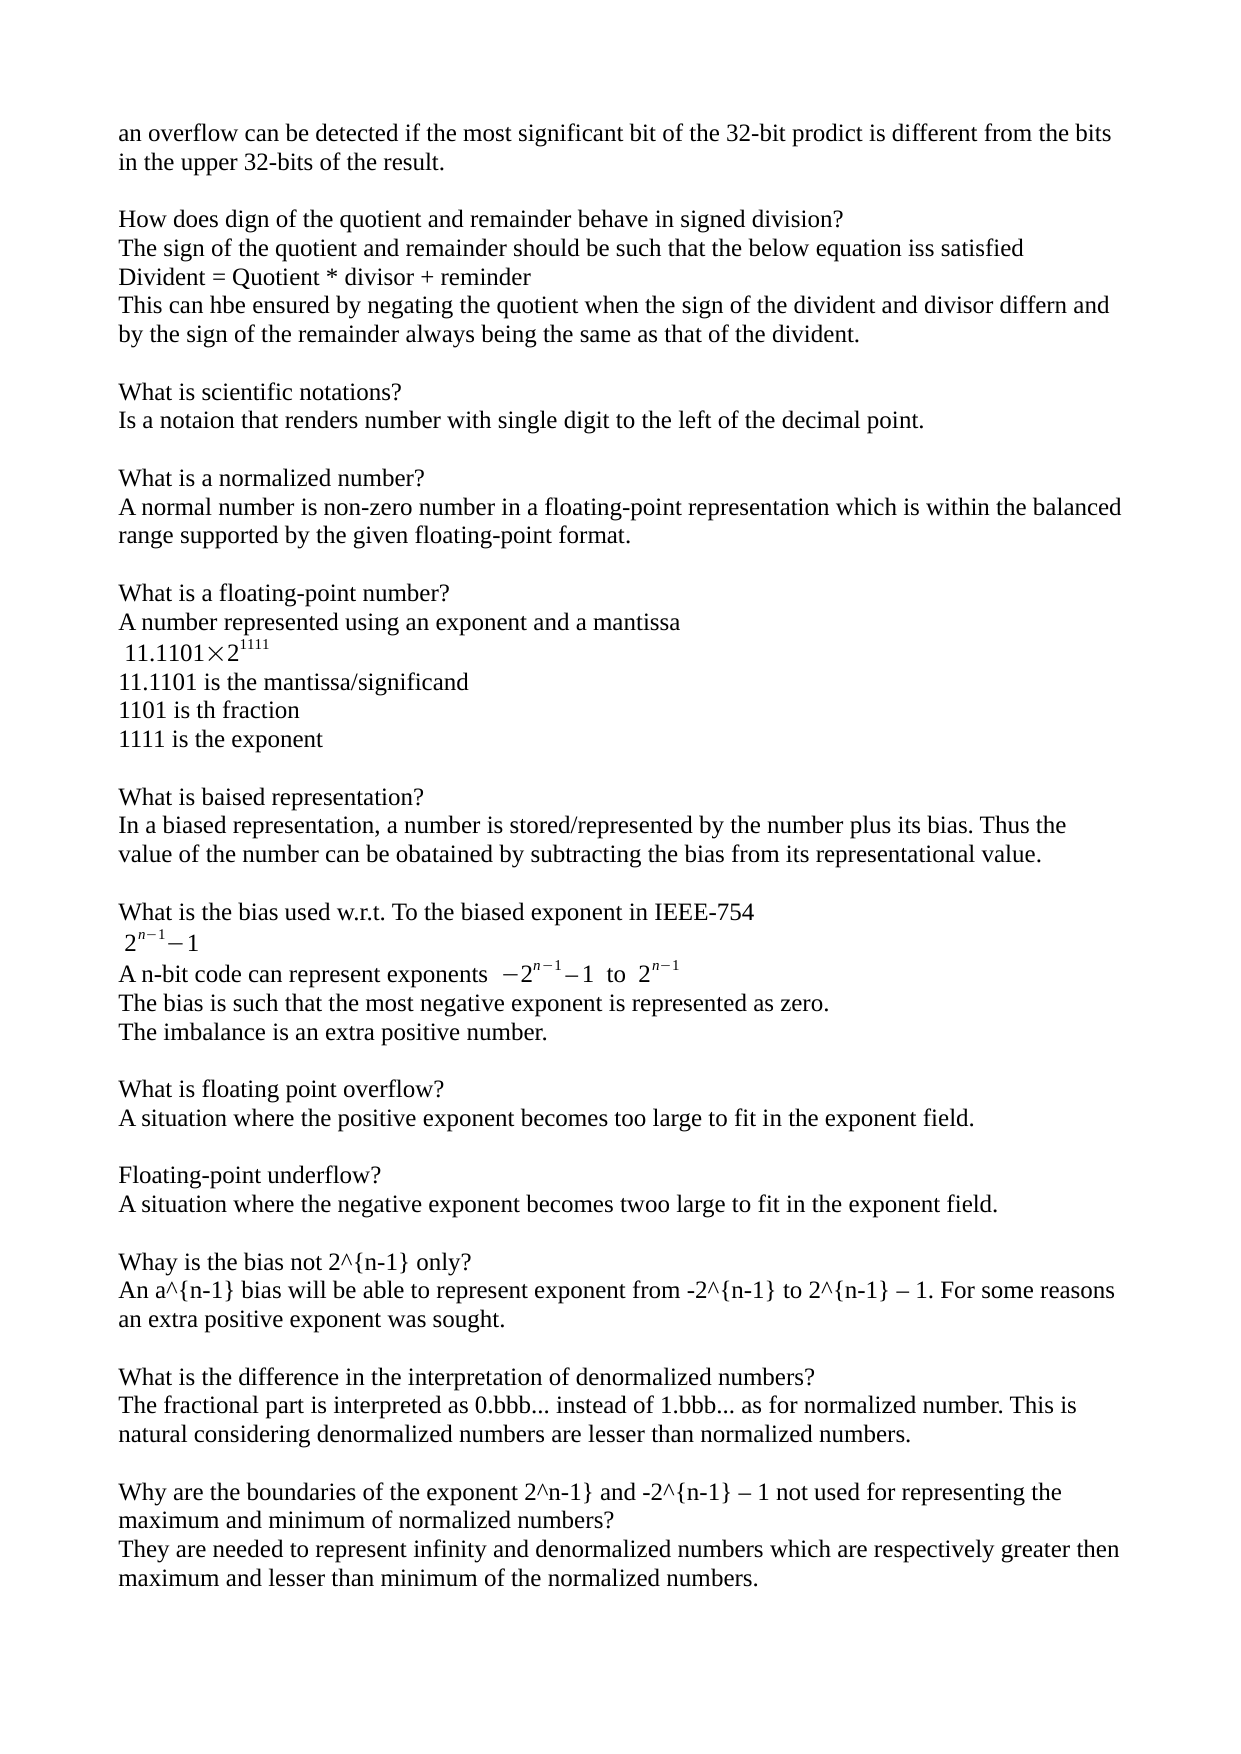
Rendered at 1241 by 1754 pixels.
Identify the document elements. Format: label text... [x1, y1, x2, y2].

text An a^{n-1} bias will be able to represent exponent from -2^{n-1} to 2^{n-1} – 1. For some reasons an extra positive exponent was sought. [118, 1275, 1122, 1333]
text What is a normalized number? [118, 463, 1122, 492]
text Why are the boundaries of the exponent 2^n-1} and -2^{n-1} – 1 not used for representing the maximum and minimum of normalized numbers? [118, 1477, 1122, 1534]
text A n-bit code can represent exponents to [118, 957, 1122, 988]
text How does dign of the quotient and remainder behave in signed division? [118, 204, 1122, 233]
text 1111 is the exponent [118, 724, 1122, 753]
text The fractional part is interpreted as 0.bbb... instead of 1.bbb... as for normalized number. This is natural considering denormalized numbers are lesser than normalized numbers. [118, 1390, 1122, 1448]
text What is a floating-point number? [118, 578, 1122, 607]
text This can hbe ensured by negating the quotient when the sign of the divident and divisor differn and by the sign of the remainder always being the same as that of the divident. [118, 291, 1122, 348]
text What is scientific notations? [118, 377, 1122, 406]
text 1101 is th fraction [118, 696, 1122, 724]
text They are needed to represent infinity and denormalized numbers which are respectively greater then maximum and lesser than minimum of the normalized numbers. [118, 1534, 1122, 1592]
text What is floating point overflow? [118, 1074, 1122, 1103]
text an overflow can be detected if the most significant bit of the 32-bit prodict is different from the bits in the upper 32-bits of the result. [118, 118, 1122, 176]
text A situation where the positive exponent becomes too large to fit in the exponent field. [118, 1103, 1122, 1132]
text What is the bias used w.r.t. To the biased exponent in IEEE-754 [118, 897, 1122, 926]
text A normal number is non-zero number in a floating-point representation which is within the balanced range supported by the given floating-point format. [118, 492, 1122, 549]
text Is a notaion that renders number with single digit to the left of the decimal point. [118, 406, 1122, 434]
text The imbalance is an extra positive number. [118, 1017, 1122, 1045]
text Divident = Quotient * divisor + reminder [118, 262, 1122, 291]
text A situation where the negative exponent becomes twoo large to fit in the exponent field. [118, 1189, 1122, 1218]
text A number represented using an exponent and a mantissa [118, 607, 1122, 636]
text What is the difference in the interpretation of denormalized numbers? [118, 1362, 1122, 1390]
text Whay is the bias not 2^{n-1} only? [118, 1247, 1122, 1275]
text In a biased representation, a number is stored/represented by the number plus its bias. Thus the value of the number can be obatained by subtracting the bias from its representational value. [118, 811, 1122, 868]
text Floating-point underflow? [118, 1160, 1122, 1189]
text The bias is such that the most negative exponent is represented as zero. [118, 988, 1122, 1017]
text The sign of the quotient and remainder should be such that the below equation iss satisfied [118, 233, 1122, 262]
text What is baised representation? [118, 782, 1122, 811]
text 11.1101 is the mantissa/significand [118, 667, 1122, 696]
